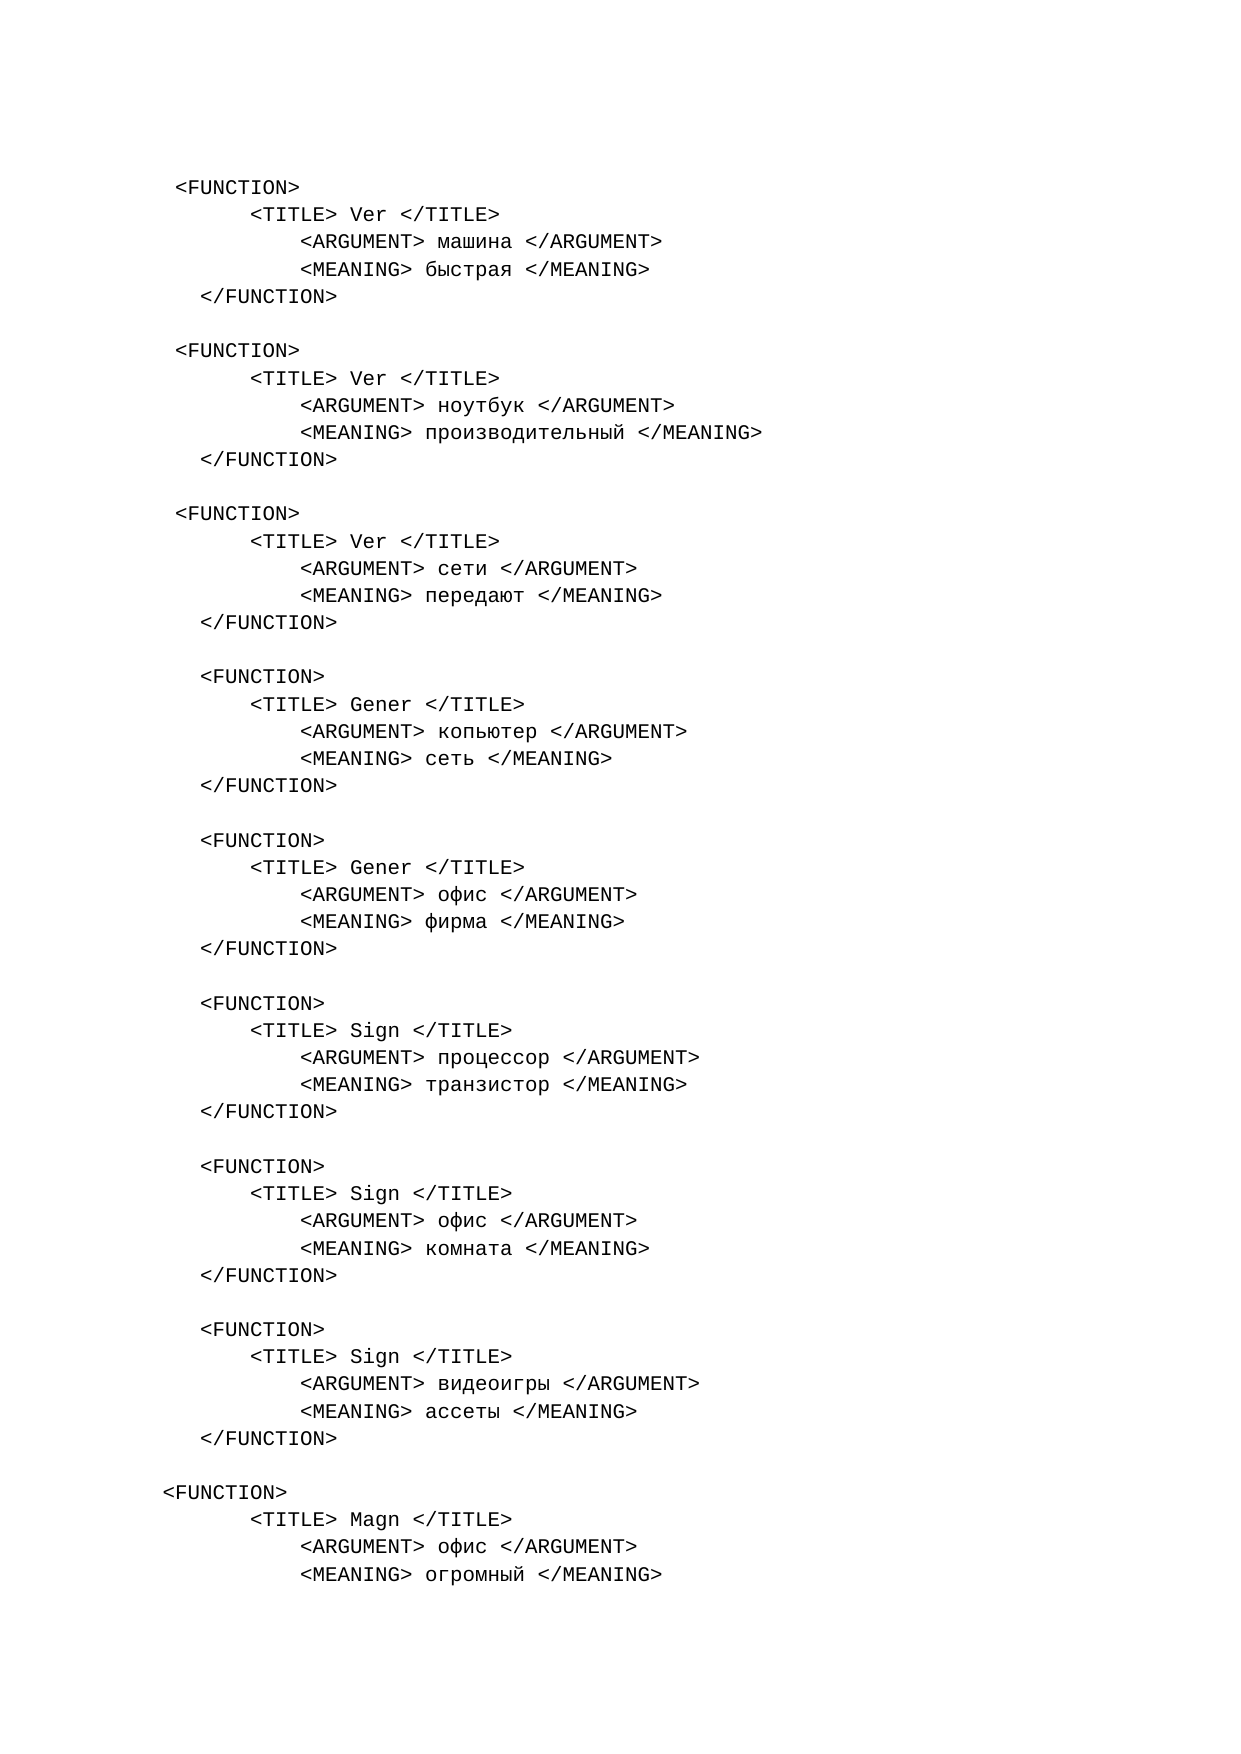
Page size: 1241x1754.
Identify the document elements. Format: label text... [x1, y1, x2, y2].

text <ARGUMENT> офис </ARGUMENT> [150, 1537, 1090, 1560]
text <ARGUMENT> видеоигры </ARGUMENT> [150, 1373, 1090, 1397]
text </FUNCTION> [150, 1428, 1090, 1451]
text </FUNCTION> [150, 1265, 1090, 1288]
text <FUNCTION> [150, 1156, 1090, 1179]
text <FUNCTION> [150, 667, 1090, 690]
text <MEANING> передают </MEANING> [150, 585, 1090, 609]
text <FUNCTION> [150, 830, 1090, 853]
text <TITLE> Ver </TITLE> [150, 367, 1090, 391]
text <TITLE> Sign </TITLE> [150, 1183, 1090, 1207]
text <MEANING> комната </MEANING> [150, 1237, 1090, 1261]
text <FUNCTION> [150, 993, 1090, 1016]
text <MEANING> огромный </MEANING> [150, 1564, 1090, 1587]
text <ARGUMENT> офис </ARGUMENT> [150, 1210, 1090, 1234]
text <MEANING> быстрая </MEANING> [150, 259, 1090, 282]
text <MEANING> производительный </MEANING> [150, 422, 1090, 446]
text </FUNCTION> [150, 612, 1090, 636]
text <ARGUMENT> сети </ARGUMENT> [150, 558, 1090, 581]
text <TITLE> Ver </TITLE> [150, 204, 1090, 228]
text </FUNCTION> [150, 775, 1090, 799]
text <MEANING> транзистор </MEANING> [150, 1074, 1090, 1098]
text <MEANING> сеть </MEANING> [150, 748, 1090, 772]
text <ARGUMENT> офис </ARGUMENT> [150, 884, 1090, 908]
text <TITLE> Sign </TITLE> [150, 1020, 1090, 1044]
text <TITLE> Ver </TITLE> [150, 531, 1090, 554]
text <ARGUMENT> машина </ARGUMENT> [150, 232, 1090, 255]
text <MEANING> ассеты </MEANING> [150, 1401, 1090, 1424]
text <TITLE> Gener </TITLE> [150, 694, 1090, 717]
text <ARGUMENT> копьютер </ARGUMENT> [150, 721, 1090, 744]
text <FUNCTION> [150, 177, 1090, 201]
text </FUNCTION> [150, 449, 1090, 473]
text <TITLE> Magn </TITLE> [150, 1509, 1090, 1533]
text <FUNCTION> [150, 1319, 1090, 1343]
text </FUNCTION> [150, 1102, 1090, 1125]
text <FUNCTION> [150, 1482, 1090, 1506]
text <ARGUMENT> ноутбук </ARGUMENT> [150, 395, 1090, 418]
text <TITLE> Sign </TITLE> [150, 1346, 1090, 1370]
text </FUNCTION> [150, 286, 1090, 309]
text <FUNCTION> [150, 340, 1090, 364]
text <MEANING> фирма </MEANING> [150, 911, 1090, 935]
text <ARGUMENT> процессор </ARGUMENT> [150, 1047, 1090, 1071]
text <FUNCTION> [150, 503, 1090, 527]
text <TITLE> Gener </TITLE> [150, 857, 1090, 881]
text </FUNCTION> [150, 938, 1090, 962]
